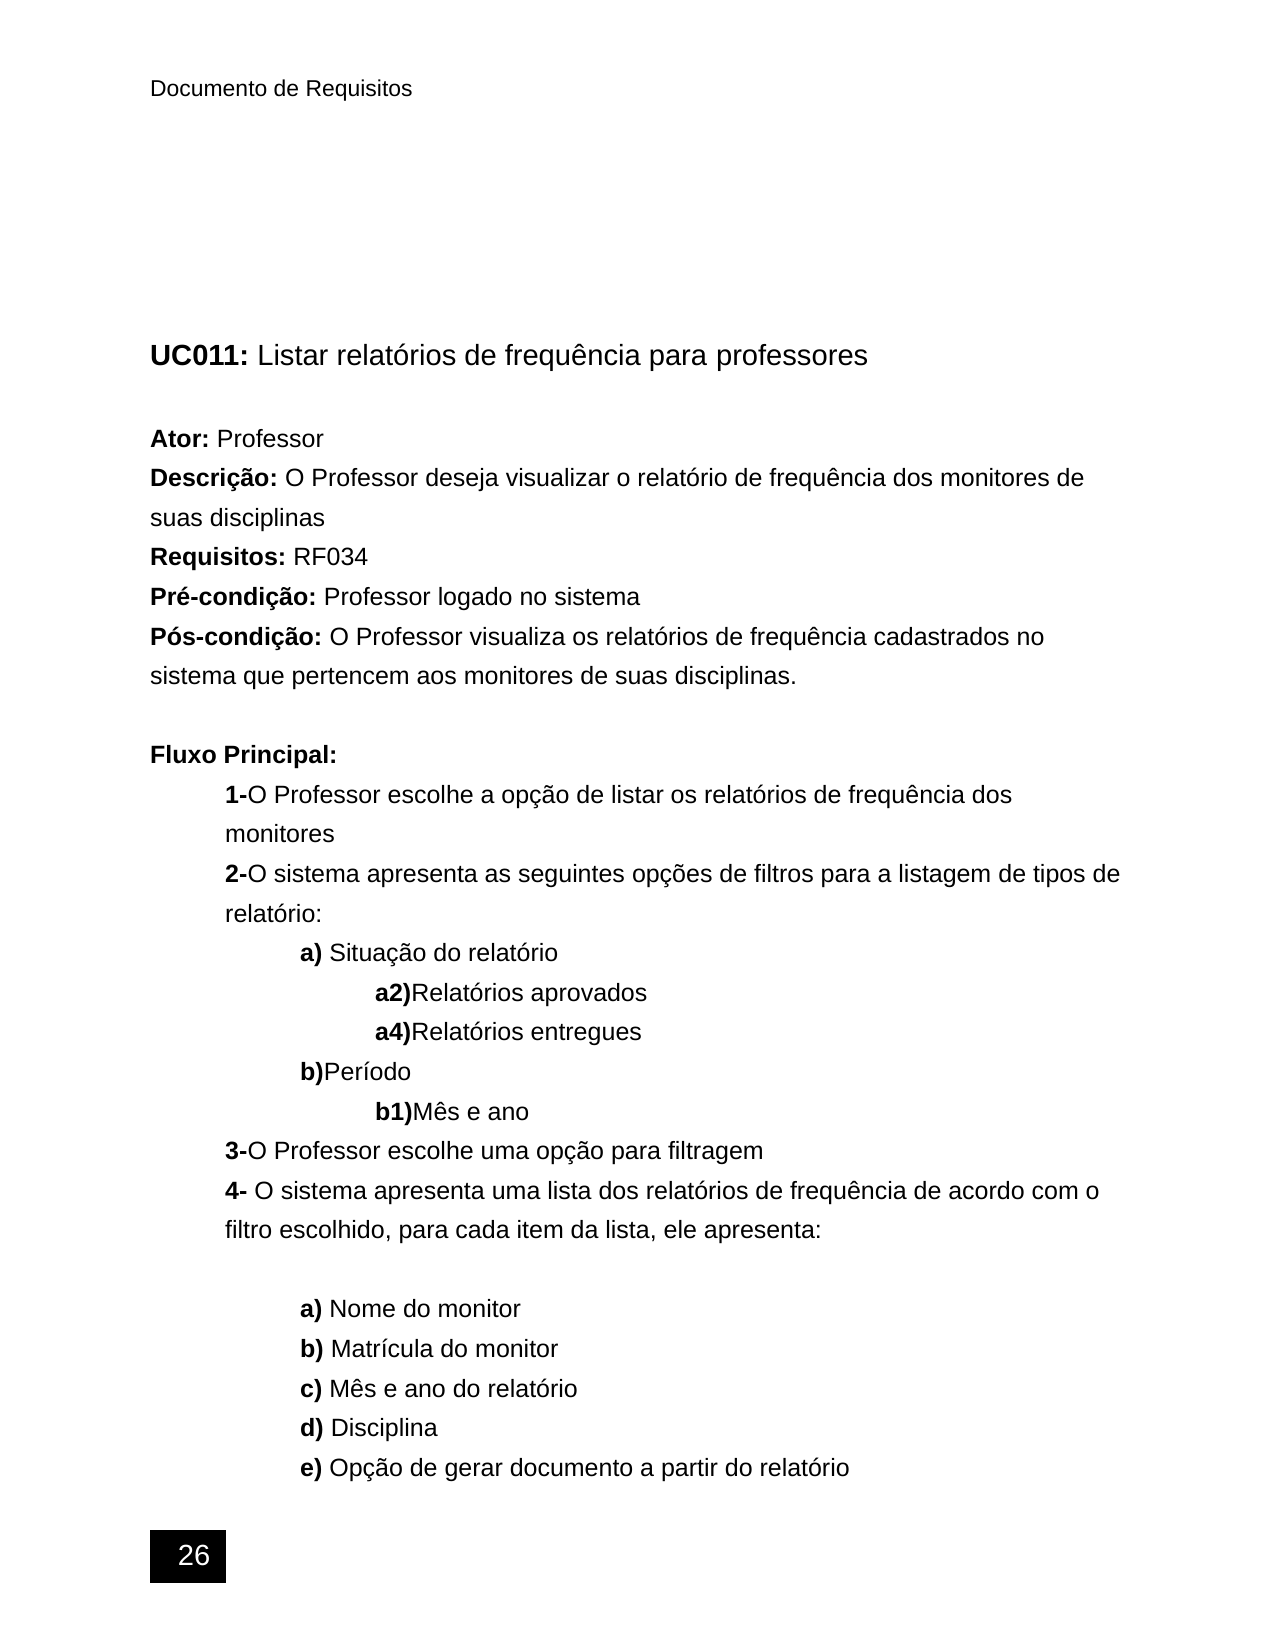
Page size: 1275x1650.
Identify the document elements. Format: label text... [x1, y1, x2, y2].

text e) Opção de gerar documento a partir do relatório [150, 1453, 1125, 1482]
text 1-O Professor escolhe a opção de listar os relatórios de frequência dos monitores [150, 780, 1125, 848]
text b)Período [150, 1057, 1125, 1086]
text a) Nome do monitor [150, 1294, 1125, 1323]
text a2)Relatórios aprovados [150, 978, 1125, 1007]
text b) Matrícula do monitor [150, 1334, 1125, 1363]
text a) Situação do relatório [150, 938, 1125, 967]
text d) Disciplina [150, 1413, 1125, 1442]
text Ator: Professor [150, 424, 1125, 452]
text a4)Relatórios entregues [150, 1017, 1125, 1046]
text Pré-condição: Professor logado no sistema [150, 582, 1125, 611]
text Descrição: O Professor deseja visualizar o relatório de frequência dos monitores de suas disciplinas [150, 463, 1125, 532]
text 4- O sistema apresenta uma lista dos relatórios de frequência de acordo com o filtro escolhido, para cada item da lista, ele apresenta: [150, 1176, 1125, 1244]
text Pós-condição: O Professor visualiza os relatórios de frequência cadastrados no sistema que pertencem aos monitores de suas disciplinas. [150, 622, 1125, 690]
text c) Mês e ano do relatório [150, 1374, 1125, 1402]
text 2-O sistema apresenta as seguintes opções de filtros para a listagem de tipos de relatório: [150, 859, 1125, 927]
text Fluxo Principal: [150, 740, 1125, 769]
text UC011: Listar relatórios de frequência para professores [150, 338, 1125, 371]
text b1)Mês e ano [150, 1097, 1125, 1125]
text Requisitos: RF034 [150, 542, 1125, 571]
text 3-O Professor escolhe uma opção para filtragem [150, 1136, 1125, 1165]
